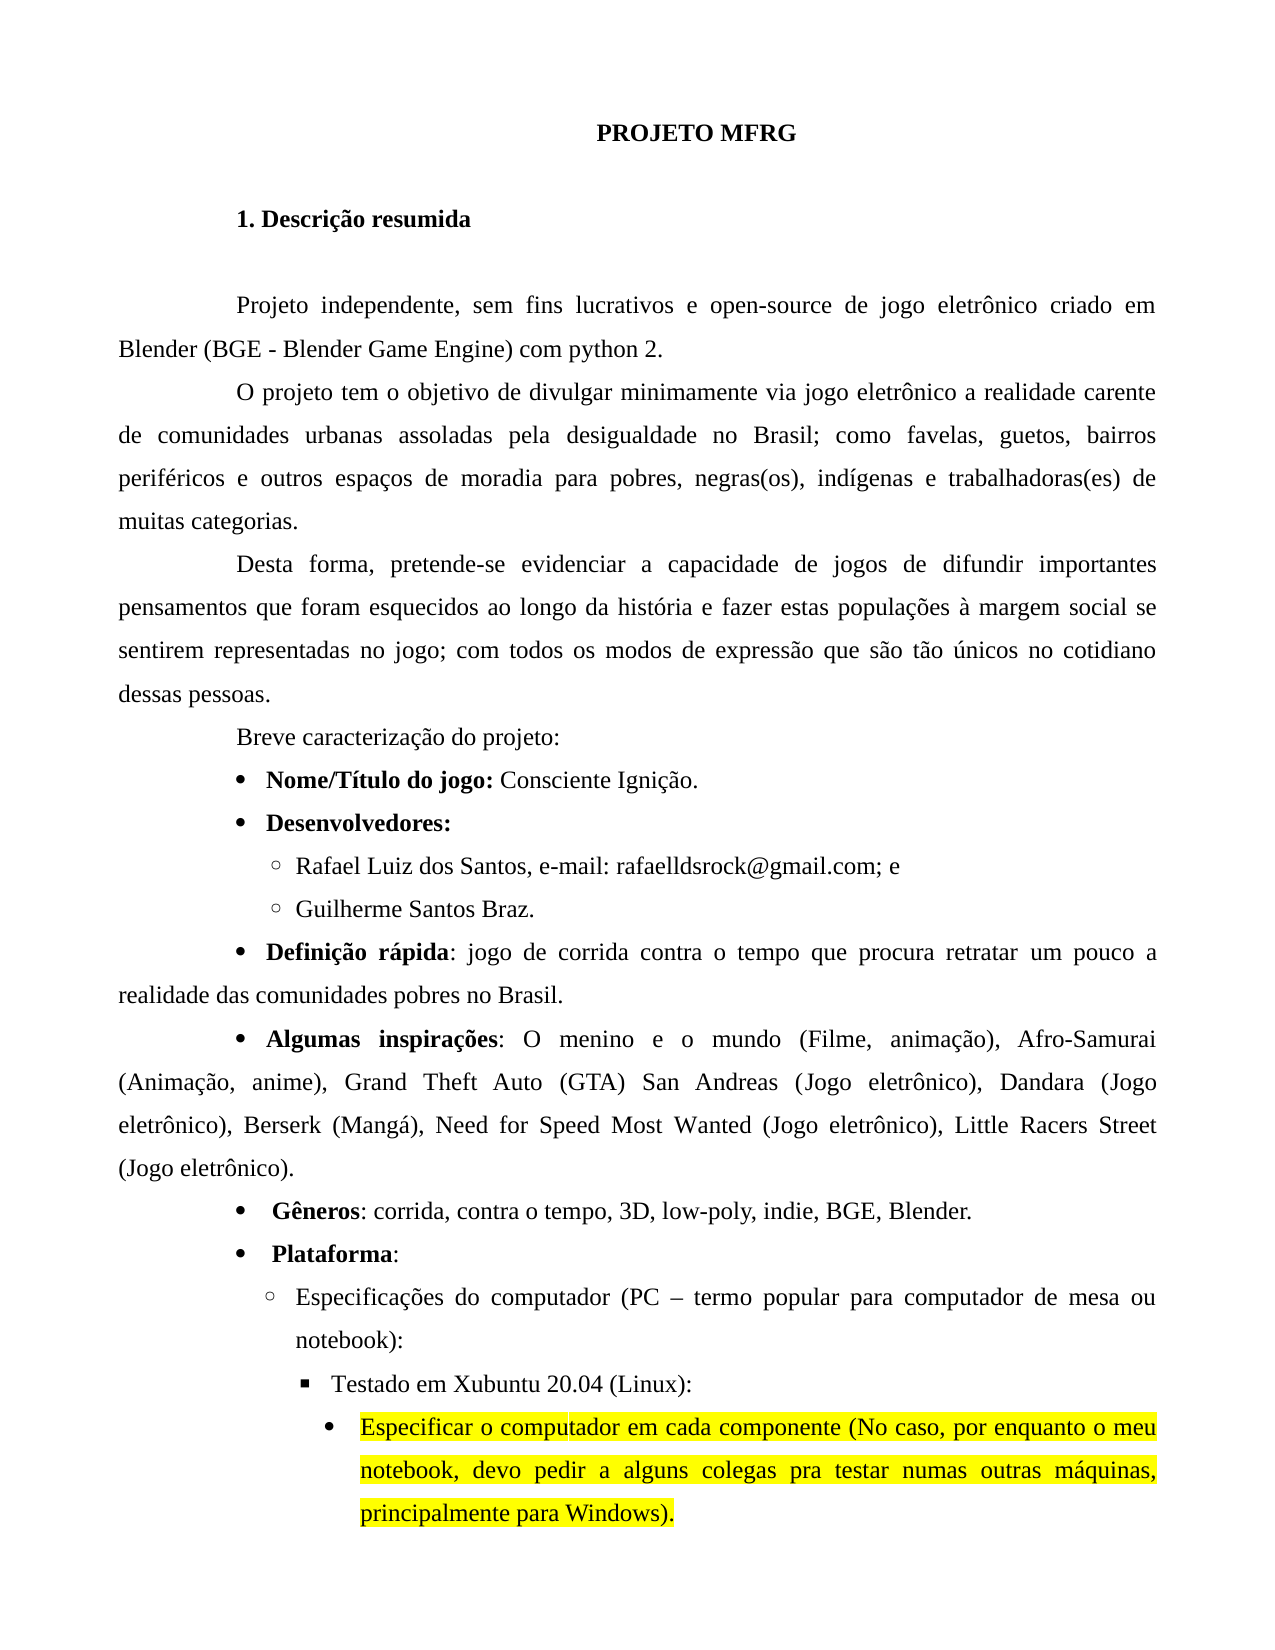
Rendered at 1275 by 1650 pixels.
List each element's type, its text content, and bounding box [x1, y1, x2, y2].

list Gêneros: corrida, contra o tempo, 3D, low-poly, indie, BGE, Blender. [236, 1196, 1157, 1225]
text 1. Descrição resumida [118, 204, 1157, 233]
list Rafael Luiz dos Santos, e-mail: rafaelldsrock@gmail.com; e [266, 851, 1157, 880]
list Nome/Título do jogo: Consciente Ignição. [118, 765, 1157, 794]
text O projeto tem o objetivo de divulgar minimamente via jogo eletrônico a realidade carente de comunidades urbanas assoladas pela desigualdade no Brasil; como favelas, guetos, bairros periféricos e outros espaços de moradia para pobres, negras(os), indígenas e trabalhadoras(es) de muitas categorias. [118, 377, 1157, 535]
list Testado em Xubuntu 20.04 (Linux): [295, 1369, 1157, 1397]
list Plataforma: [236, 1239, 1157, 1268]
text Desta forma, pretende-se evidenciar a capacidade de jogos de difundir importantes pensamentos que foram esquecidos ao longo da história e fazer estas populações à margem social se sentirem representadas no jogo; com todos os modos de expressão que são tão únicos no cotidiano dessas pessoas. [118, 549, 1157, 707]
list Algumas inspirações: O menino e o mundo (Filme, animação), Afro-Samurai (Animação, anime), Grand Theft Auto (GTA) San Andreas (Jogo eletrônico), Dandara (Jogo eletrônico), Berserk (Mangá), Need for Speed Most Wanted (Jogo eletrônico), Little Racers Street (Jogo eletrônico). [118, 1024, 1157, 1182]
text PROJETO MFRG [118, 118, 1157, 147]
list Guilherme Santos Braz. [266, 894, 1157, 923]
list Especificações do computador (PC – termo popular para computador de mesa ou notebook): [260, 1282, 1157, 1354]
list Especificar o computador em cada componente (No caso, por enquanto o meu notebook, devo pedir a alguns colegas pra testar numas outras máquinas, principalmente para Windows). [325, 1412, 1157, 1527]
list Definição rápida: jogo de corrida contra o tempo que procura retratar um pouco a realidade das comunidades pobres no Brasil. [118, 937, 1157, 1009]
list Desenvolvedores: [118, 808, 1157, 837]
text Projeto independente, sem fins lucrativos e open-source de jogo eletrônico criado em Blender (BGE - Blender Game Engine) com python 2. [118, 291, 1157, 362]
text Breve caracterização do projeto: [118, 722, 1157, 751]
